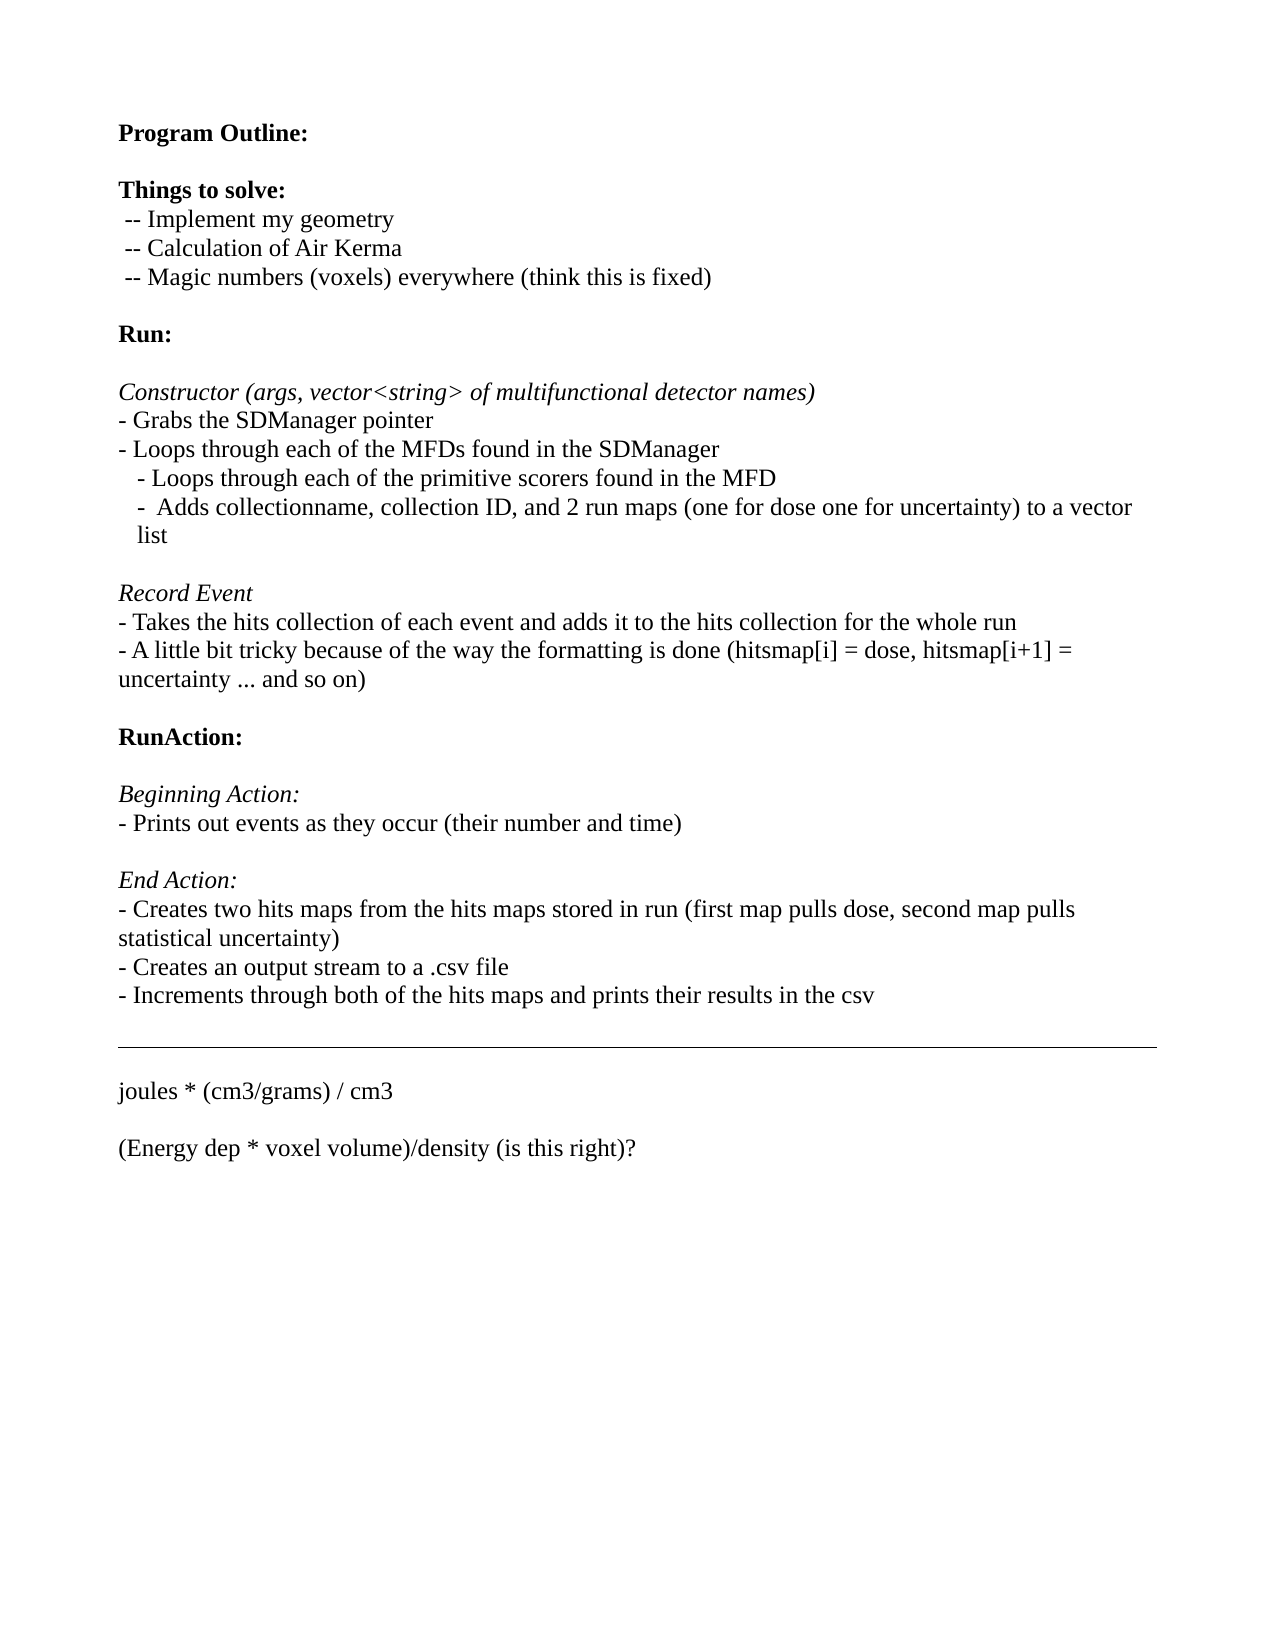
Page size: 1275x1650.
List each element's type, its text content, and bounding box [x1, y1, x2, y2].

text - Grabs the SDManager pointer [118, 406, 1157, 434]
text - Adds collectionname, collection ID, and 2 run maps (one for dose one for uncertainty) to a vector [118, 492, 1157, 521]
text Record Event [118, 578, 1157, 607]
text - Loops through each of the MFDs found in the SDManager [118, 434, 1157, 463]
text Beginning Action: [118, 779, 1157, 808]
text -- Magic numbers (voxels) everywhere (think this is fixed) [118, 262, 1157, 291]
text -- Calculation of Air Kerma [118, 233, 1157, 262]
text - Loops through each of the primitive scorers found in the MFD [118, 463, 1157, 492]
text - Takes the hits collection of each event and adds it to the hits collection for the whole run [118, 607, 1157, 636]
text - Increments through both of the hits maps and prints their results in the csv [118, 981, 1157, 1009]
text End Action: [118, 866, 1157, 894]
text Things to solve: [118, 176, 1157, 204]
text - Creates an output stream to a .csv file [118, 952, 1157, 981]
text - Creates two hits maps from the hits maps stored in run (first map pulls dose, second map pulls statistical uncertainty) [118, 894, 1157, 952]
text Run: [118, 319, 1157, 348]
text -- Implement my geometry [118, 204, 1157, 233]
text joules * (cm3/grams) / cm3 [118, 1076, 1157, 1104]
text list [118, 521, 1157, 549]
text - Prints out events as they occur (their number and time) [118, 808, 1157, 837]
text Constructor (args, vector<string> of multifunctional detector names) [118, 377, 1157, 406]
text RunAction: [118, 722, 1157, 751]
text Program Outline: [118, 118, 1157, 147]
text - A little bit tricky because of the way the formatting is done (hitsmap[i] = dose, hitsmap[i+1] = uncertainty ... and so on) [118, 636, 1157, 693]
text (Energy dep * voxel volume)/density (is this right)? [118, 1133, 1157, 1162]
